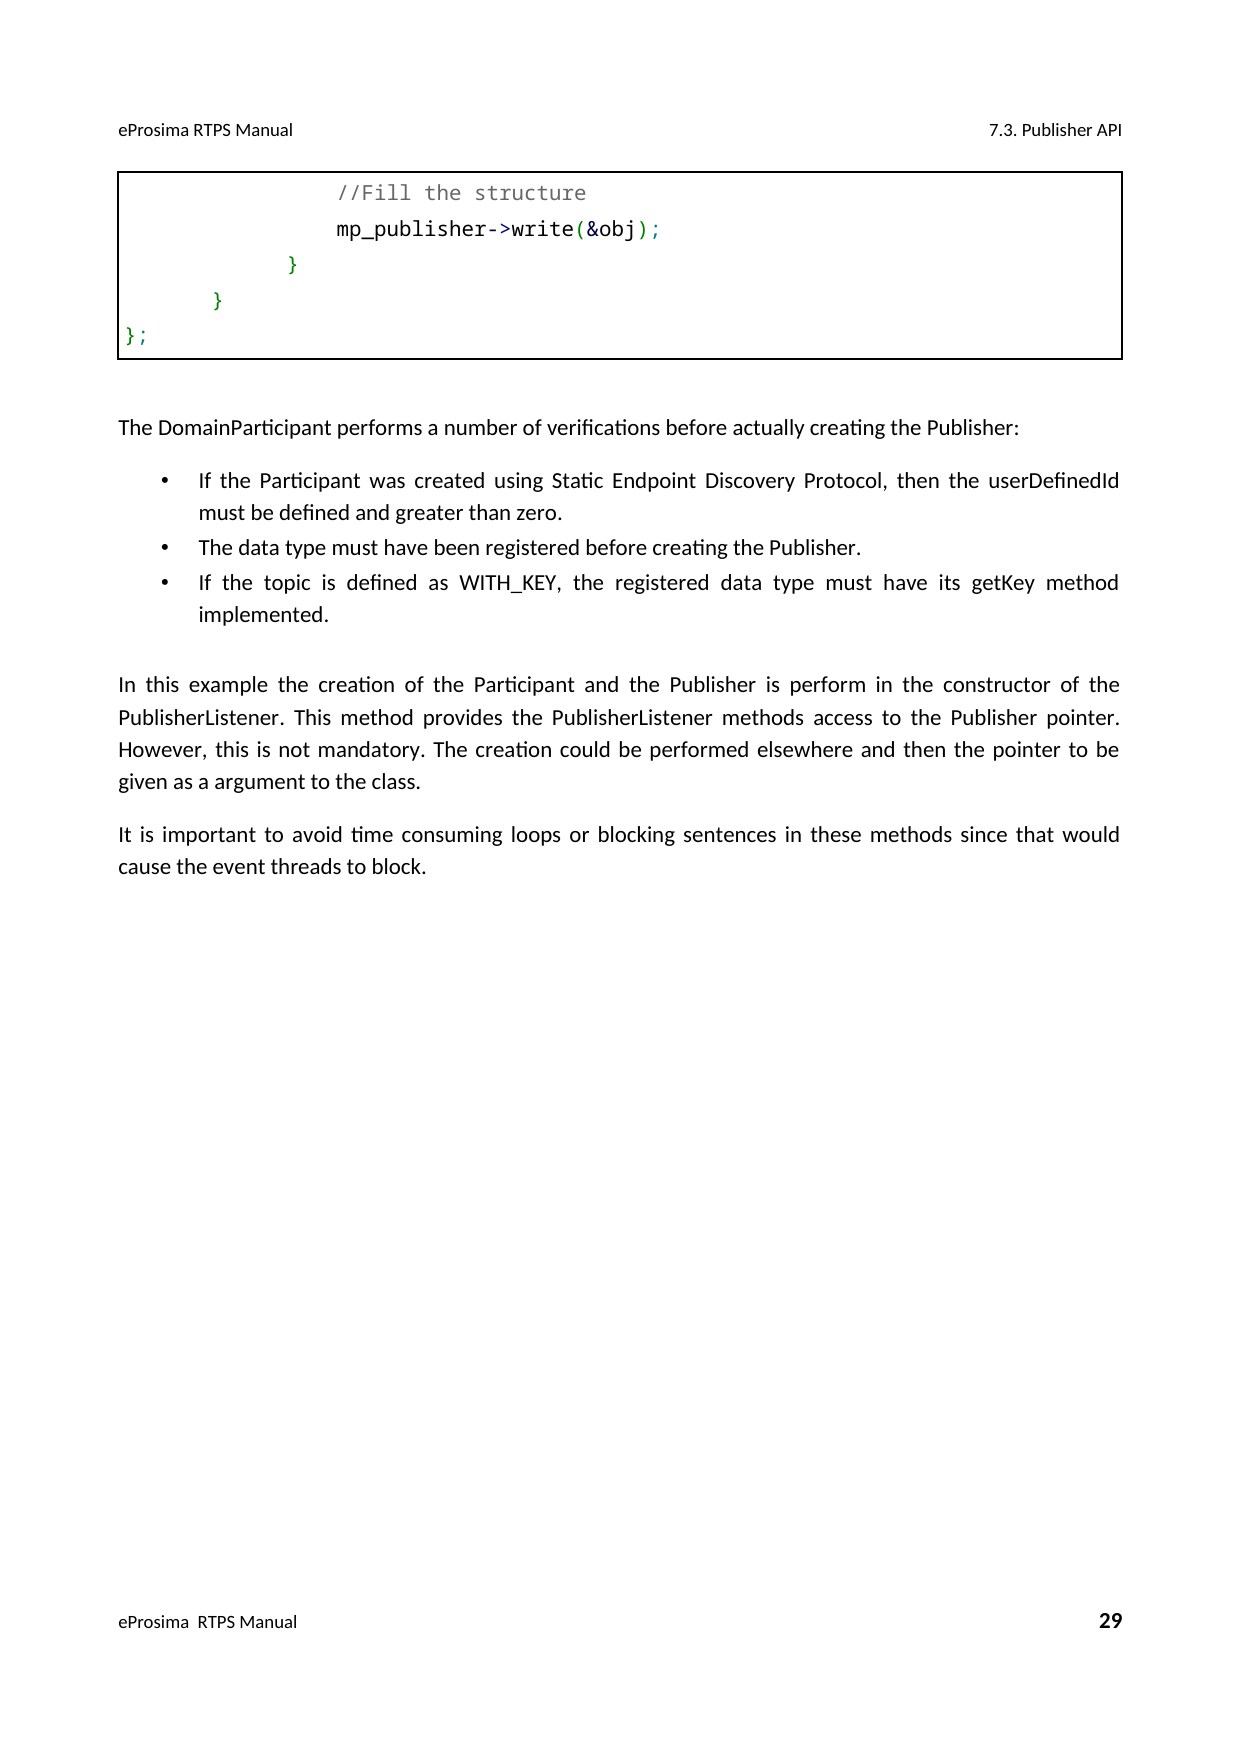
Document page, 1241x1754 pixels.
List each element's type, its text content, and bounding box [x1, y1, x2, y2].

list The data type must have been registered before creating the Publisher. [161, 533, 1122, 561]
text It is important to avoid time consuming loops or blocking sentences in these methods since that would cause the event threads to block. [118, 820, 1122, 880]
list If the Participant was created using Static Endpoint Discovery Protocol, then the userDefinedId must be defined and greater than zero. [161, 466, 1122, 526]
list If the topic is defined as WITH_KEY, the registered data type must have its getKey method implemented. [161, 568, 1122, 628]
table_header //Fill the structure mp_publisher->write(&obj); } } }; [119, 173, 1121, 358]
text In this example the creation of the Participant and the Publisher is perform in the constructor of the PublisherListener. This method provides the PublisherListener methods access to the Publisher pointer. However, this is not mandatory. The creation could be performed elsewhere and then the pointer to be given as a argument to the class. [118, 671, 1122, 795]
text The DomainParticipant performs a number of verifications before actually creating the Publisher: [118, 413, 1122, 441]
